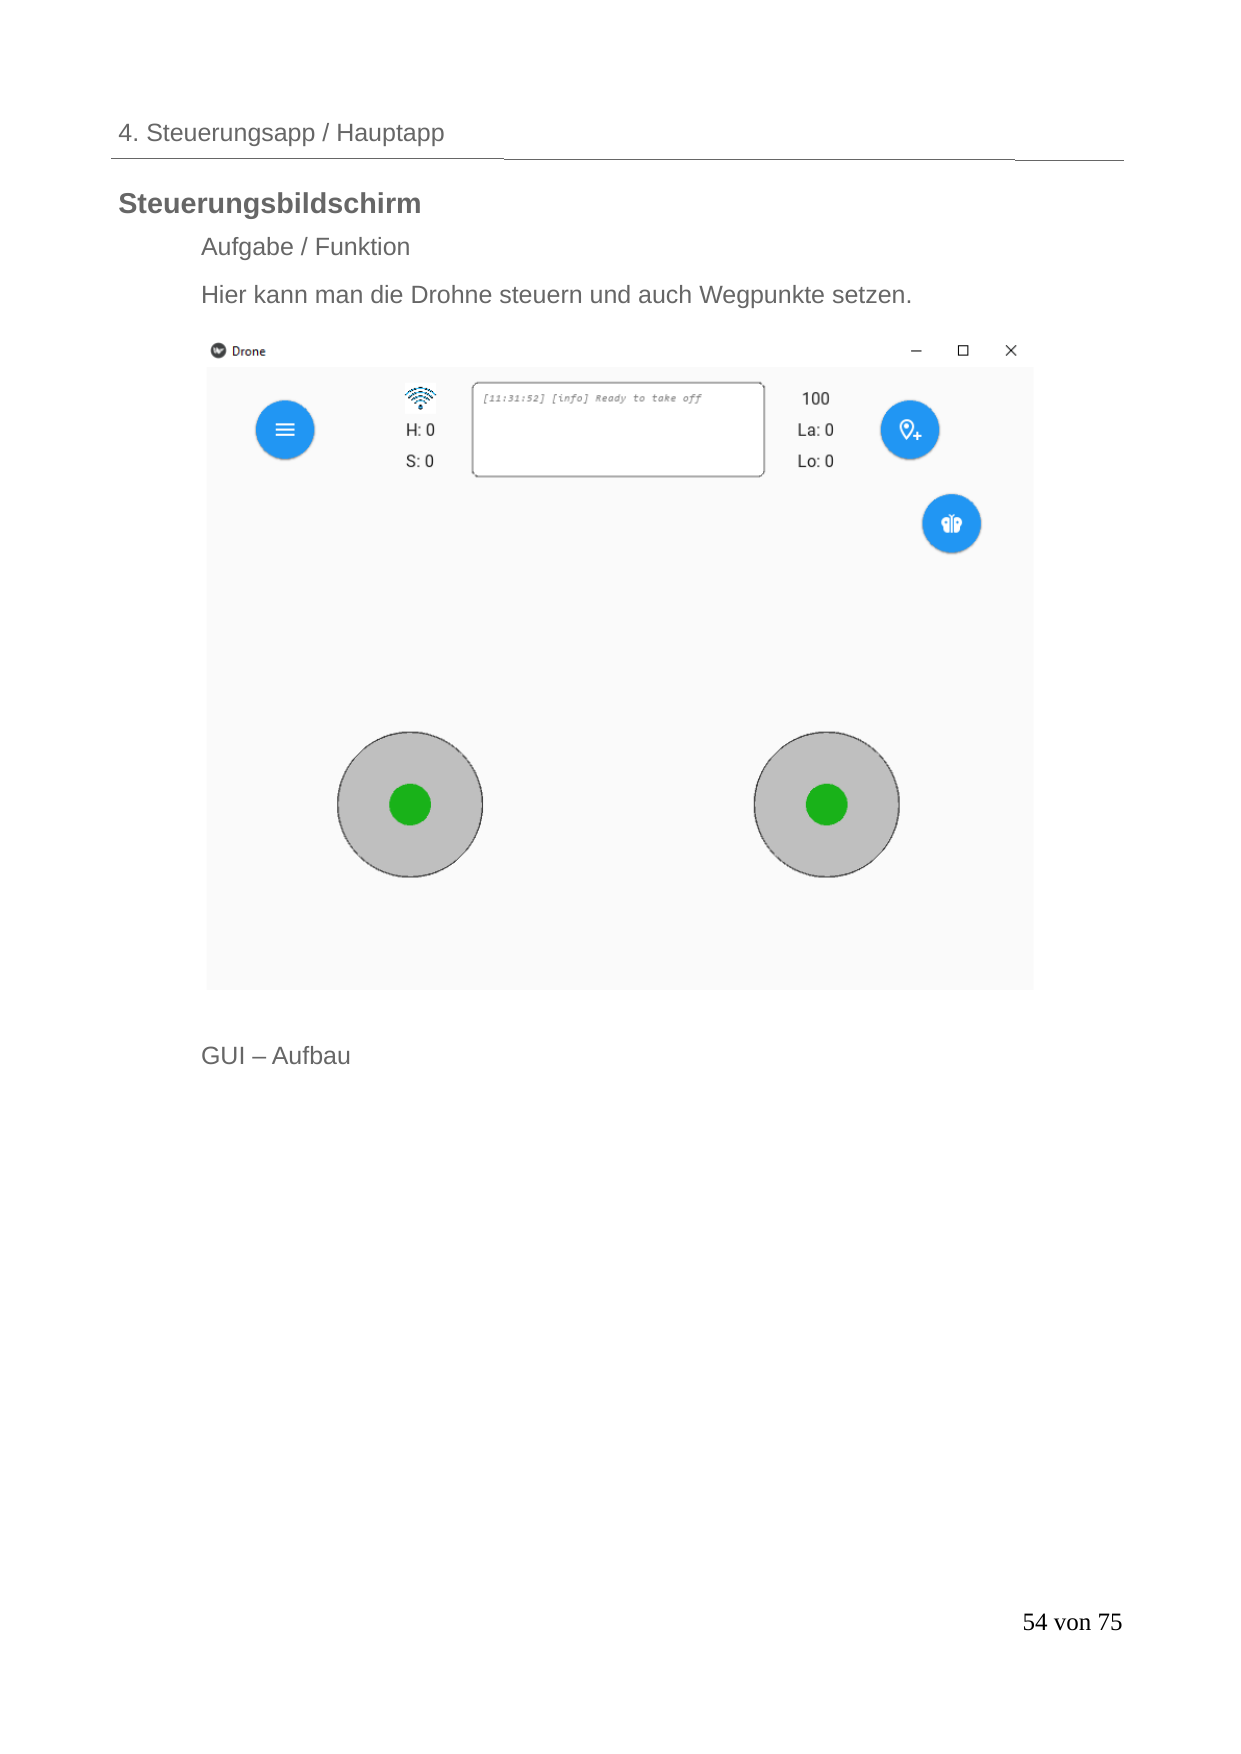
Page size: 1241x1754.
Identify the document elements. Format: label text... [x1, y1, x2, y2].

text Aufgabe / Funktion [201, 232, 1122, 261]
text Hier kann man die Drohne steuern und auch Wegpunkte setzen. [201, 280, 1122, 308]
subtitle Steuerungsbildschirm [118, 187, 1122, 219]
picture [206, 339, 1034, 990]
text 4. Steuerungsapp / Hauptapp [118, 118, 1122, 147]
text GUI – Aufbau [201, 1041, 1122, 1070]
